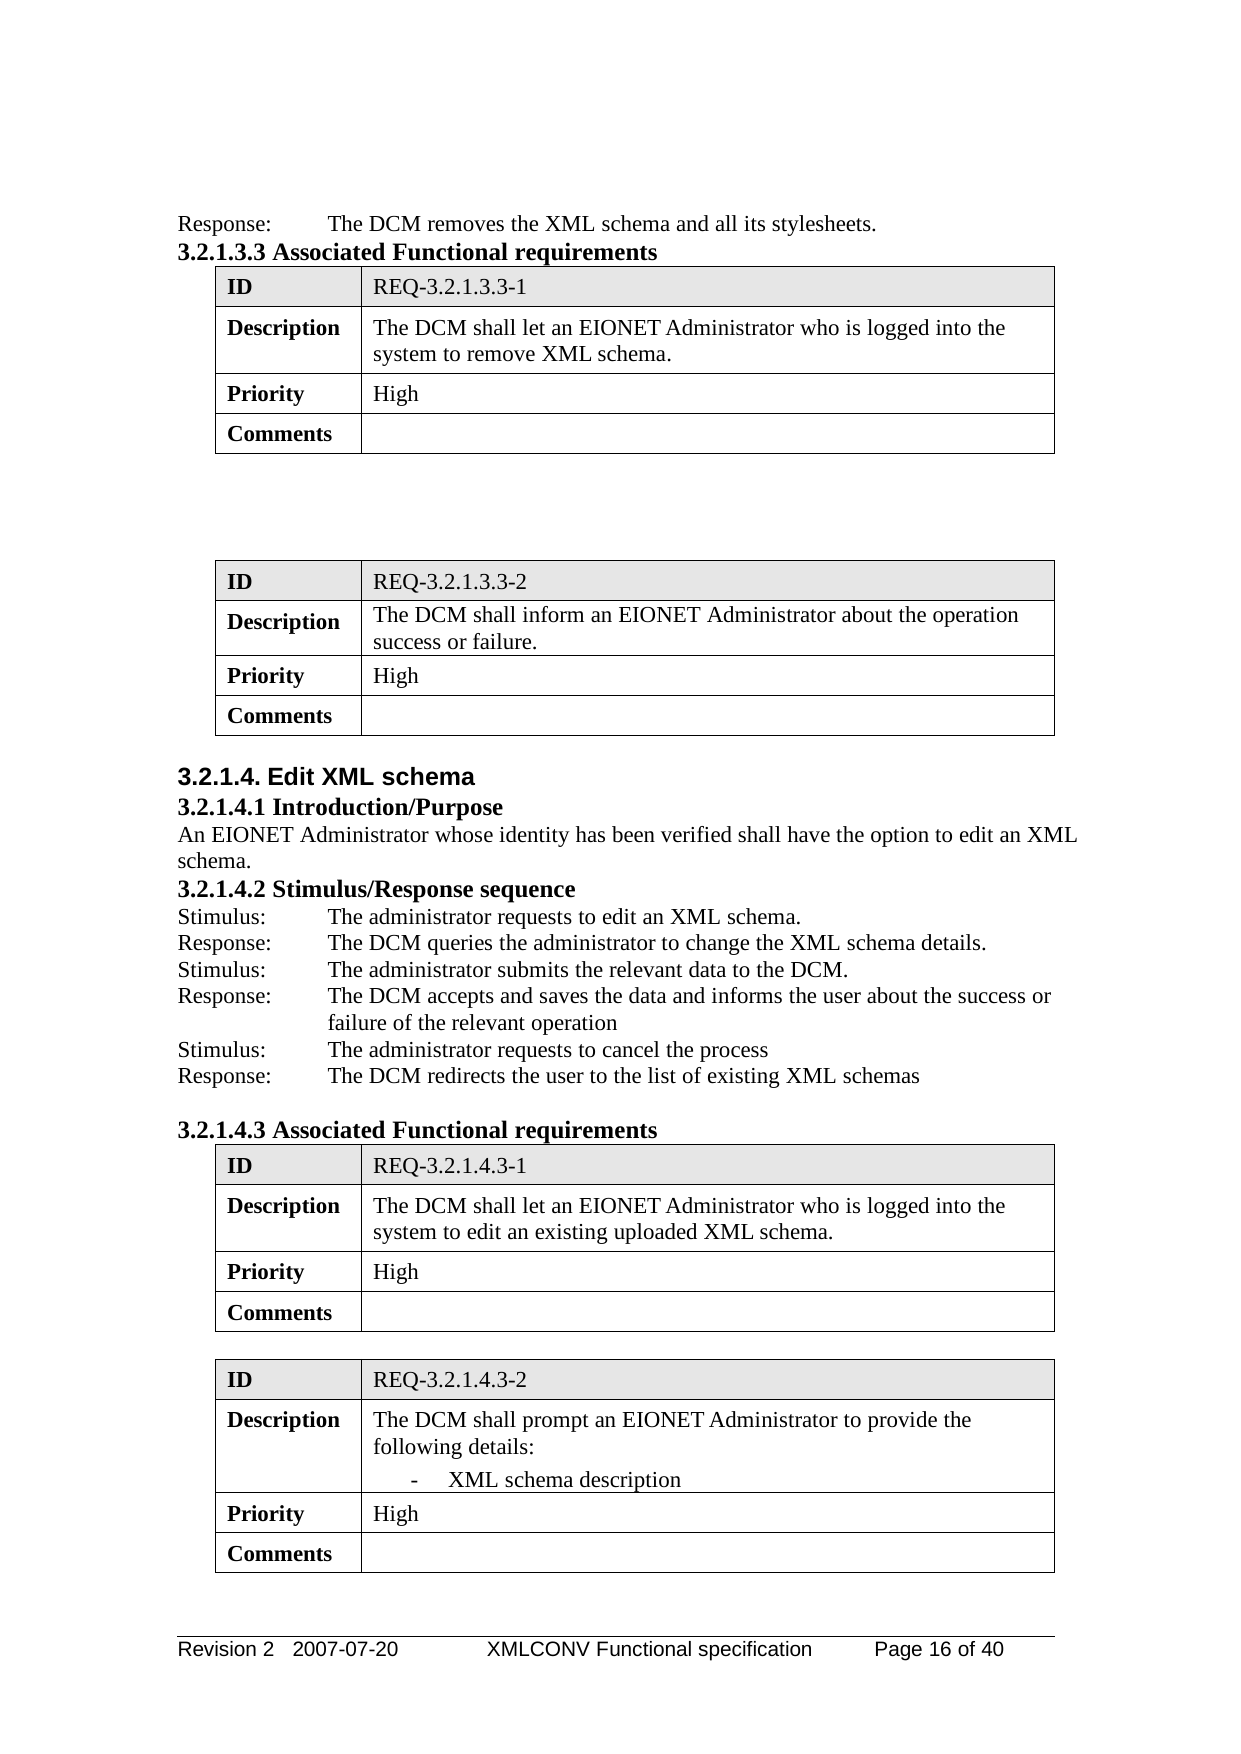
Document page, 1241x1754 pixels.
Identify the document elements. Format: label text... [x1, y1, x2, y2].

text An EIONET Administrator whose identity has been verified shall have the option to edit an XML schema. [177, 820, 1092, 873]
table_header REQ-3.2.1.3.3-2 [362, 561, 1054, 600]
table_header ID [216, 1360, 361, 1399]
table_cell The DCM shall let an EIONET Administrator who is logged into the system to edit an existing uploaded XML schema. [362, 1185, 1054, 1251]
table_cell Priority [216, 1493, 361, 1532]
table_cell [362, 696, 1054, 735]
table_cell Description [216, 1400, 361, 1492]
table_cell Priority [216, 1252, 361, 1291]
table_cell Priority [216, 374, 361, 413]
text Response: The DCM redirects the user to the list of existing XML schemas [177, 1062, 1092, 1088]
table_header ID [216, 1145, 361, 1184]
table_cell [362, 414, 1054, 453]
subtitle 3.2.1.3.3 Associated Functional requirements [177, 237, 1092, 266]
table_cell Priority [216, 656, 361, 694]
text Response: The DCM removes the XML schema and all its stylesheets. [177, 210, 1092, 237]
subtitle 3.2.1.4.3 Associated Functional requirements [177, 1115, 1092, 1144]
table_cell Comments [216, 696, 361, 735]
table_header ID [216, 267, 361, 306]
table_cell [362, 1533, 1054, 1572]
table_cell Description [216, 601, 361, 654]
text Response: The DCM accepts and saves the data and informs the user about the success or failure of the relevant operation [177, 982, 1092, 1035]
table_cell The DCM shall let an EIONET Administrator who is logged into the system to remove XML schema. [362, 307, 1054, 373]
table_cell Comments [216, 1533, 361, 1572]
table_cell Description [216, 307, 361, 373]
table_cell High [362, 1252, 1054, 1291]
table_header REQ-3.2.1.4.3-2 [362, 1360, 1054, 1399]
table_cell [362, 1292, 1054, 1331]
table_cell Comments [216, 1292, 361, 1331]
table_cell High [362, 374, 1054, 413]
text Stimulus: The administrator requests to edit an XML schema. [177, 903, 1092, 929]
text Stimulus: The administrator requests to cancel the process [177, 1035, 1092, 1062]
table_cell High [362, 656, 1054, 694]
table_cell The DCM shall inform an EIONET Administrator about the operation success or failure. [362, 601, 1054, 654]
text Stimulus: The administrator submits the relevant data to the DCM. [177, 956, 1092, 982]
table_cell Comments [216, 414, 361, 453]
subtitle 3.2.1.4.2 Stimulus/Response sequence [177, 873, 1092, 903]
table_header ID [216, 561, 361, 600]
table_header REQ-3.2.1.3.3-1 [362, 267, 1054, 306]
table_cell Description [216, 1185, 361, 1251]
table_header REQ-3.2.1.4.3-1 [362, 1145, 1054, 1184]
table_cell High [362, 1493, 1054, 1532]
subtitle 3.2.1.4.1 Introduction/Purpose [177, 791, 1092, 820]
subtitle Edit XML schema [177, 762, 1092, 791]
text Response: The DCM queries the administrator to change the XML schema details. [177, 929, 1092, 956]
table_cell The DCM shall prompt an EIONET Administrator to provide the following details: XML schema description [362, 1400, 1054, 1492]
